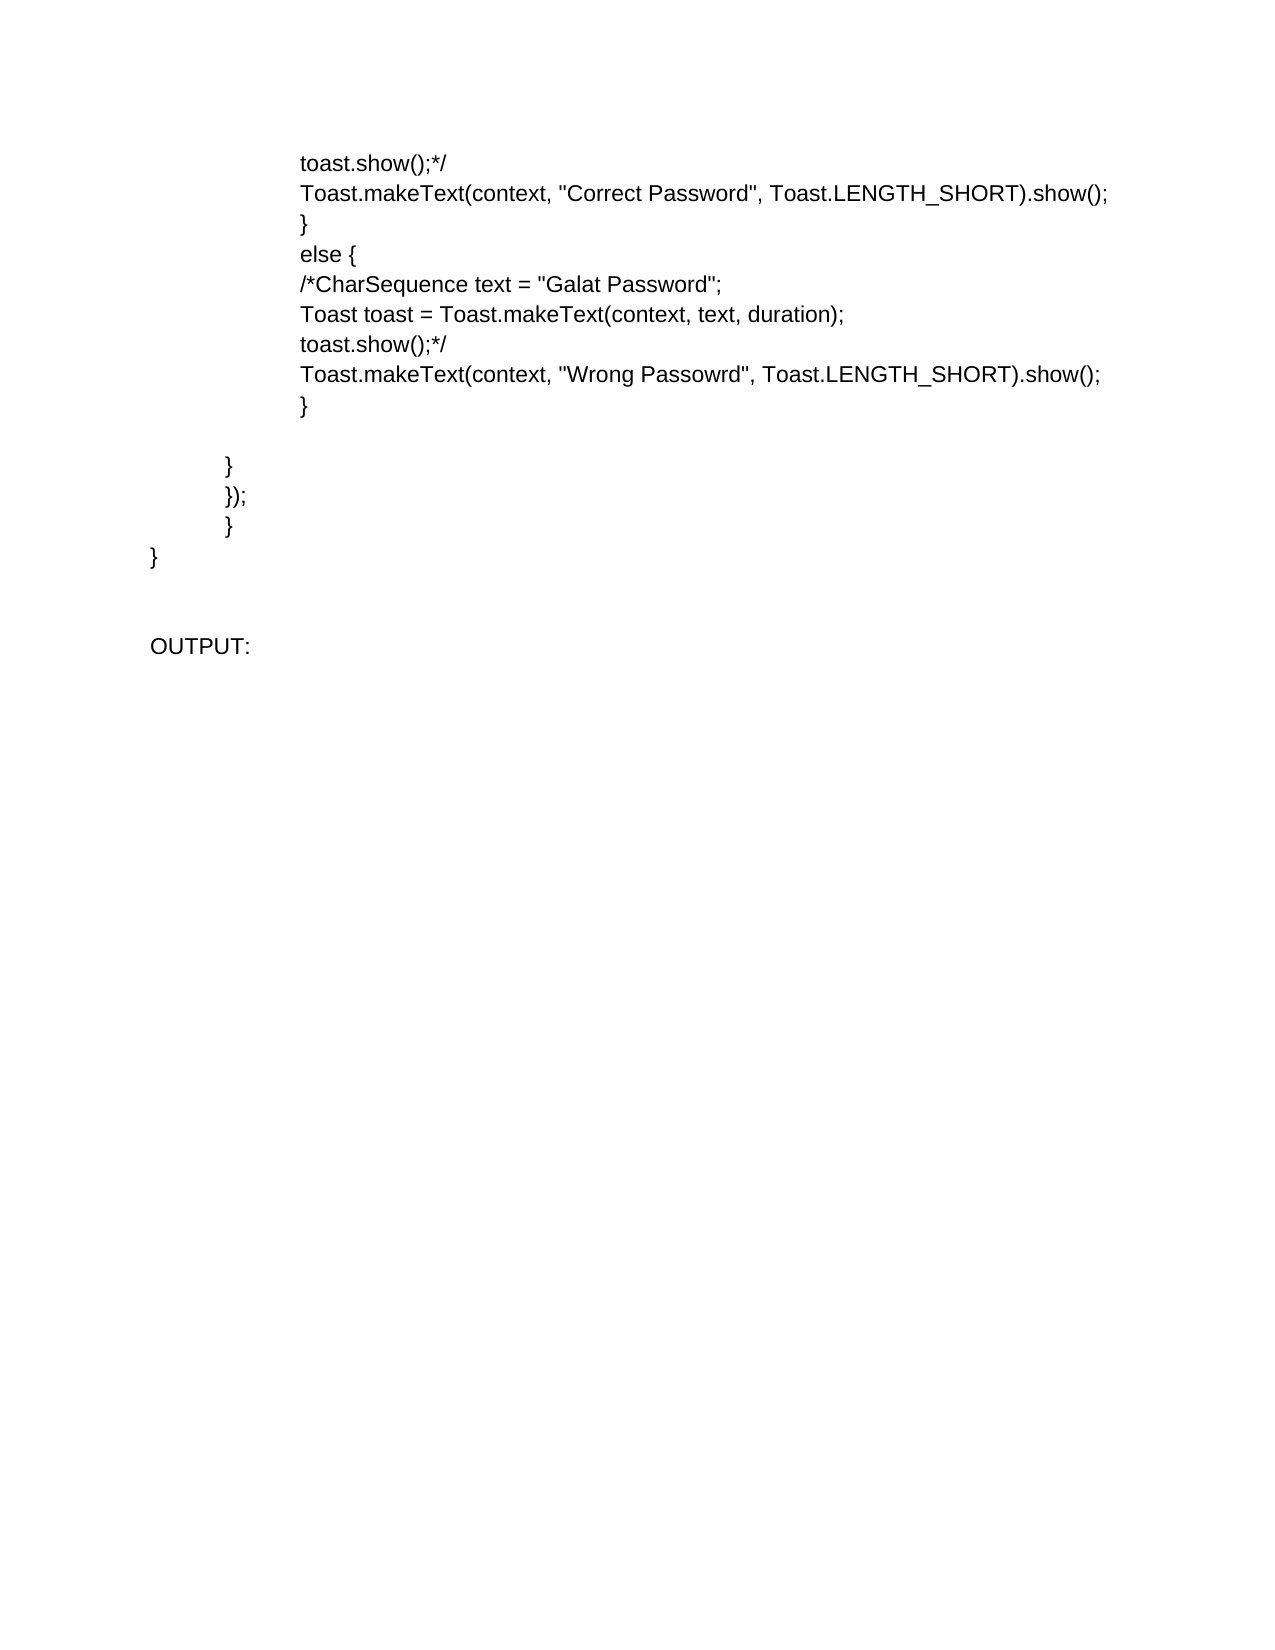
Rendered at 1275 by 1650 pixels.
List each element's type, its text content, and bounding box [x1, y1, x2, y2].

text /*CharSequence text = "Galat Password"; [150, 271, 1125, 297]
text Toast.makeText(context, "Wrong Passowrd", Toast.LENGTH_SHORT).show(); [150, 361, 1125, 388]
text } [150, 543, 1125, 569]
text } [150, 210, 1125, 237]
text } [150, 392, 1125, 418]
text toast.show();*/ [150, 331, 1125, 358]
text } [150, 452, 1125, 478]
text else { [150, 241, 1125, 267]
text Toast.makeText(context, "Correct Password", Toast.LENGTH_SHORT).show(); [150, 180, 1125, 207]
text } [150, 512, 1125, 539]
text OUTPUT: [150, 633, 1125, 660]
text toast.show();*/ [150, 150, 1125, 176]
text }); [150, 482, 1125, 509]
text Toast toast = Toast.makeText(context, text, duration); [150, 301, 1125, 327]
